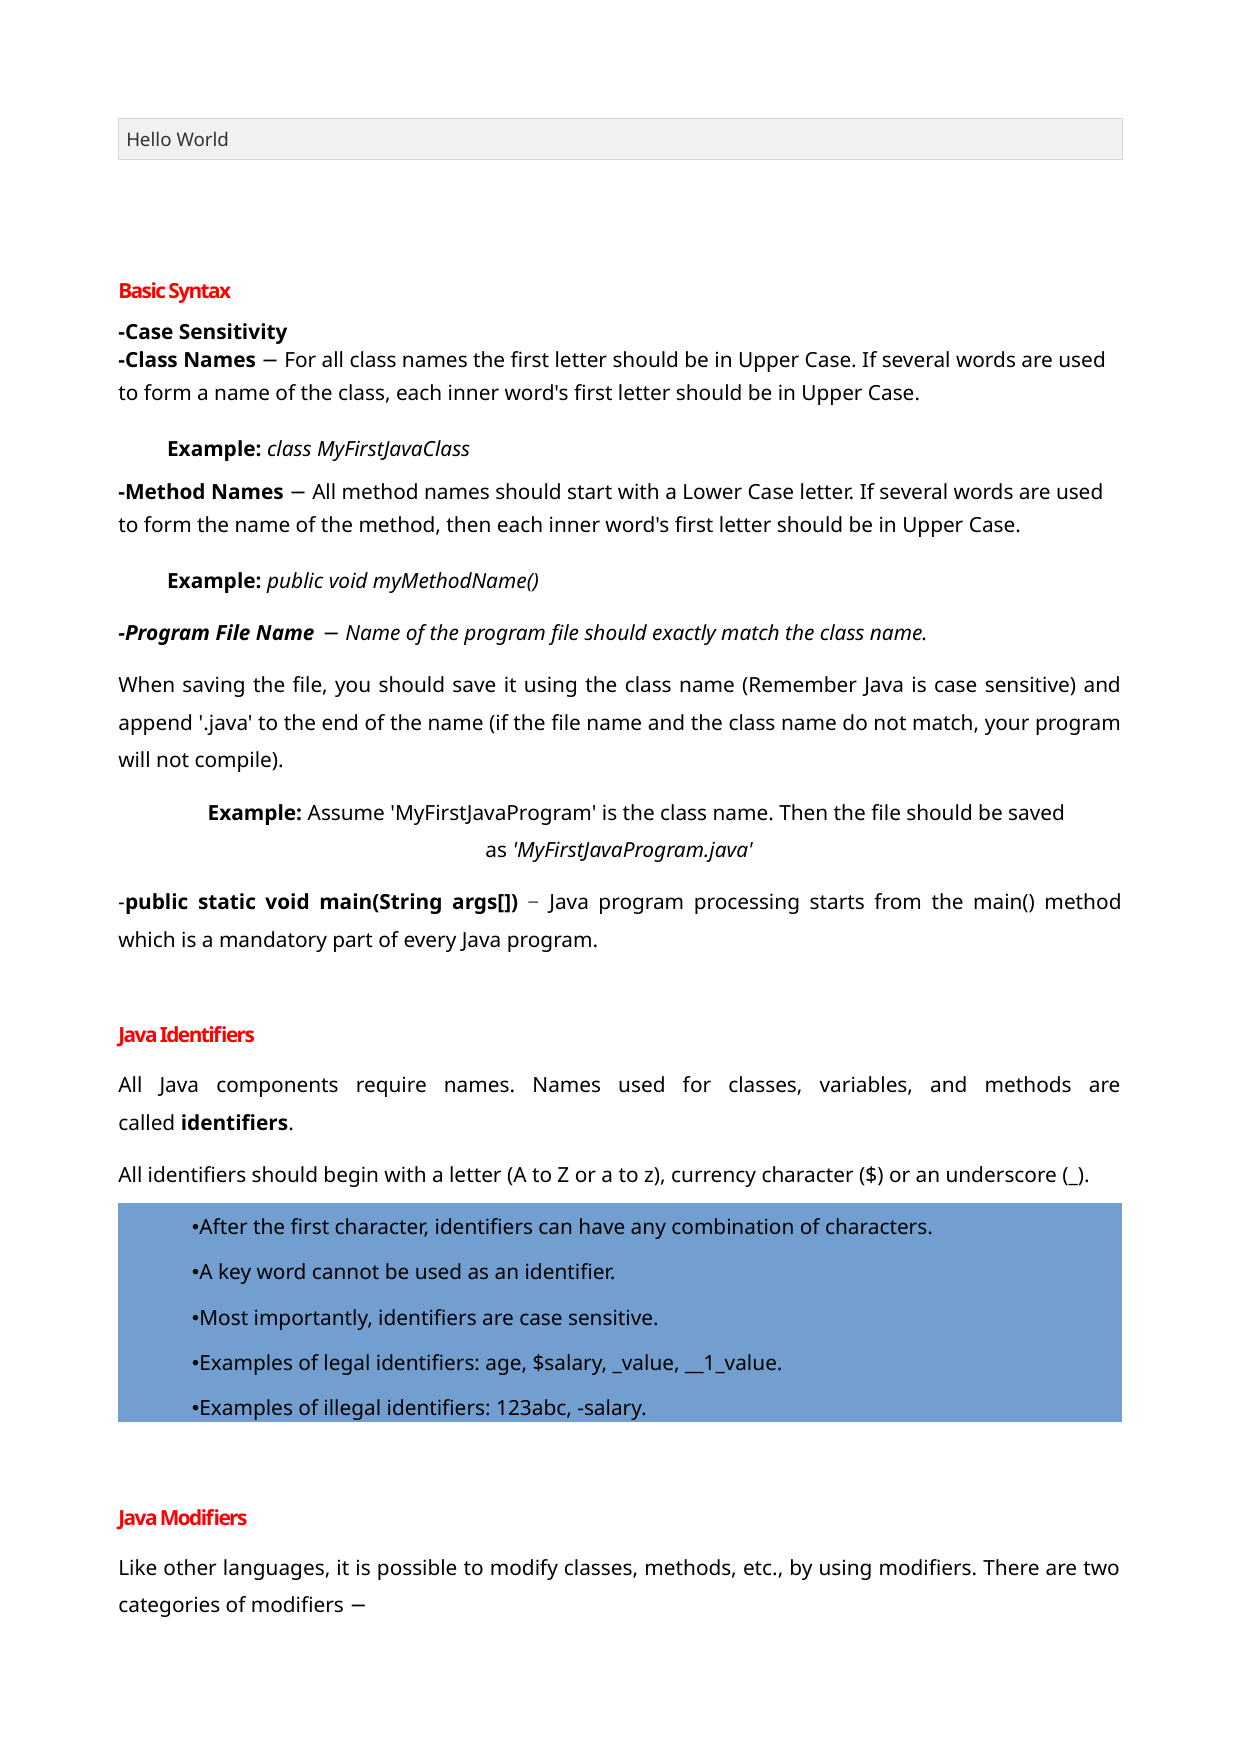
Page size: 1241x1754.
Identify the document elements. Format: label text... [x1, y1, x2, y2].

text All Java components require names. Names used for classes, variables, and methods are called identifiers. [118, 1061, 1122, 1136]
text All identifiers should begin with a letter (A to Z or a to z), currency character ($) or an underscore (_). [118, 1151, 1122, 1188]
list Most importantly, identifiers are case sensitive. [118, 1294, 1122, 1331]
text Like other languages, it is possible to modify classes, methods, etc., by using modifiers. There are two categories of modifiers − [118, 1543, 1122, 1618]
text Example: public void myMethodName() [118, 557, 1122, 595]
list Examples of illegal identifiers: 123abc, -salary. [118, 1384, 1122, 1422]
subtitle Java Modifiers [118, 1503, 1122, 1531]
text -Method Names − All method names should start with a Lower Case letter. If several words are used to form the name of the method, then each inner word's first letter should be in Upper Case. [118, 477, 1122, 538]
text -Class Names − For all class names the first letter should be in Upper Case. If several words are used to form a name of the class, each inner word's first letter should be in Upper Case. [118, 346, 1122, 407]
text Hello World [119, 119, 1122, 159]
list A key word cannot be used as an identifier. [118, 1248, 1122, 1286]
subtitle Java Identifiers [118, 1021, 1122, 1049]
text Example: Assume 'MyFirstJavaProgram' is the class name. Then the file should be saved as 'MyFirstJavaProgram.java' [118, 788, 1122, 863]
list After the first character, identifiers can have any combination of characters. [118, 1203, 1122, 1241]
text -Case Sensitivity [118, 317, 1122, 346]
text When saving the file, you should save it using the class name (Remember Java is case sensitive) and append '.java' to the end of the name (if the file name and the class name do not match, your program will not compile). [118, 661, 1122, 774]
list Examples of legal identifiers: age, $salary, _value, __1_value. [118, 1339, 1122, 1377]
subtitle Basic Syntax [118, 276, 1122, 305]
text -Program File Name − Name of the program file should exactly match the class name. [118, 609, 1122, 647]
text -public static void main(String args[]) − Java program processing starts from the main() method which is a mandatory part of every Java program. [118, 878, 1122, 953]
text Example: class MyFirstJavaClass [118, 425, 1122, 463]
